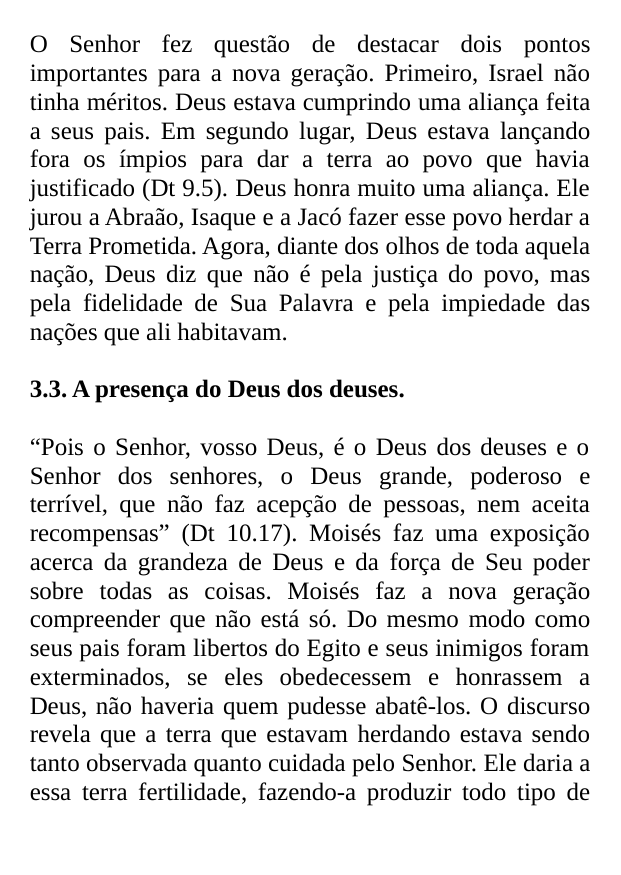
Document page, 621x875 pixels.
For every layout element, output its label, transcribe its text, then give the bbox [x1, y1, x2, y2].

text 3.3. A presença do Deus dos deuses. [29, 374, 591, 403]
text “Pois o Senhor, vosso Deus, é o Deus dos deuses e o Senhor dos senhores, o Deus grande, poderoso e terrível, que não faz acepção de pessoas, nem aceita recompensas” (Dt 10.17). Moisés faz uma exposição acerca da grandeza de Deus e da força de Seu poder sobre todas as coisas. Moisés faz a nova geração compreender que não está só. Do mesmo modo como seus pais foram libertos do Egito e seus inimigos foram exterminados, se eles obedecessem e honrassem a Deus, não haveria quem pudesse abatê-los. O discurso revela que a terra que estavam herdando estava sendo tanto observada quanto cuidada pelo Senhor. Ele daria a essa terra fertilidade, fazendo-a produzir todo tipo de [29, 432, 591, 806]
text O Senhor fez questão de destacar dois pontos importantes para a nova geração. Primeiro, Israel não tinha méritos. Deus estava cumprindo uma aliança feita a seus pais. Em segundo lugar, Deus estava lançando fora os ímpios para dar a terra ao povo que havia justificado (Dt 9.5). Deus honra muito uma aliança. Ele jurou a Abraão, Isaque e a Jacó fazer esse povo herdar a Terra Prometida. Agora, diante dos olhos de toda aquela nação, Deus diz que não é pela justiça do povo, mas pela fidelidade de Sua Palavra e pela impiedade das nações que ali habitavam. [29, 29, 591, 346]
